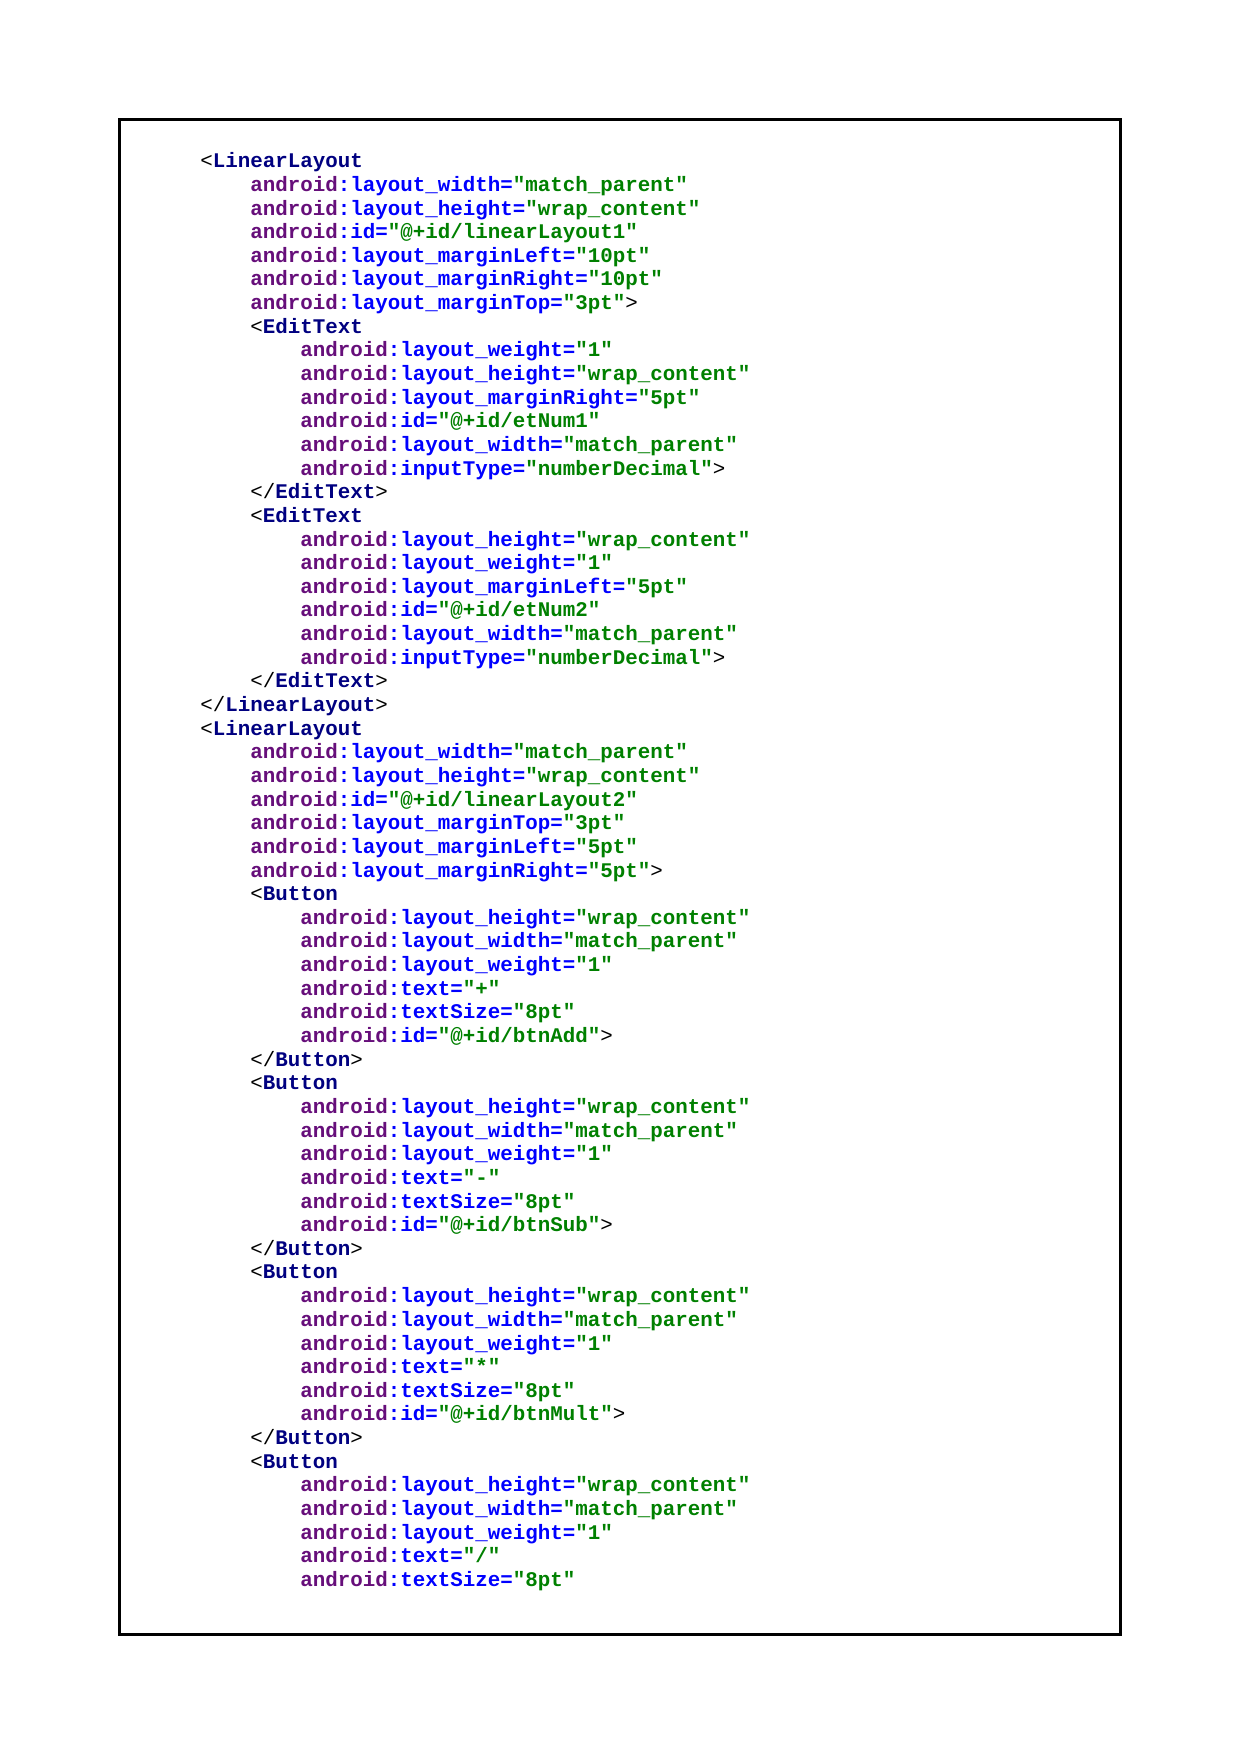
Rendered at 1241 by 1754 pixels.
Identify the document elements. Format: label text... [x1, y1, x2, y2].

text <Button [150, 883, 1090, 907]
text android:layout_marginRight="5pt" [150, 387, 1090, 410]
text android:layout_marginTop="3pt"> [150, 292, 1090, 316]
text android:layout_marginTop="3pt" [150, 812, 1090, 836]
text android:id="@+id/btnSub"> [150, 1214, 1090, 1238]
text android:layout_height="wrap_content" [150, 907, 1090, 931]
text android:inputType="numberDecimal"> [150, 647, 1090, 670]
text </EditText> [150, 670, 1090, 694]
text android:layout_width="match_parent" [150, 741, 1090, 765]
text android:layout_marginLeft="10pt" [150, 245, 1090, 268]
text <EditText [150, 316, 1090, 339]
text android:layout_width="match_parent" [150, 1120, 1090, 1143]
text android:text="*" [150, 1356, 1090, 1380]
text android:id="@+id/etNum2" [150, 599, 1090, 623]
text android:textSize="8pt" [150, 1191, 1090, 1214]
text android:text="/" [150, 1545, 1090, 1569]
text <LinearLayout [150, 150, 1090, 174]
text </Button> [150, 1049, 1090, 1072]
text </Button> [150, 1427, 1090, 1451]
text </Button> [150, 1238, 1090, 1262]
text android:layout_height="wrap_content" [150, 765, 1090, 789]
text android:layout_height="wrap_content" [150, 1474, 1090, 1498]
text android:layout_width="match_parent" [150, 1309, 1090, 1332]
text android:textSize="8pt" [150, 1001, 1090, 1025]
text <Button [150, 1072, 1090, 1096]
text android:layout_width="match_parent" [150, 434, 1090, 458]
text android:layout_marginLeft="5pt" [150, 576, 1090, 599]
text android:id="@+id/btnAdd"> [150, 1025, 1090, 1049]
text android:layout_marginLeft="5pt" [150, 836, 1090, 859]
text android:layout_width="match_parent" [150, 174, 1090, 197]
text <Button [150, 1451, 1090, 1474]
text android:layout_width="match_parent" [150, 1498, 1090, 1522]
text android:layout_height="wrap_content" [150, 1285, 1090, 1309]
text android:layout_weight="1" [150, 1332, 1090, 1356]
text android:text="+" [150, 978, 1090, 1001]
text android:layout_height="wrap_content" [150, 197, 1090, 221]
text android:layout_marginRight="5pt"> [150, 859, 1090, 883]
text android:layout_height="wrap_content" [150, 1096, 1090, 1120]
text android:id="@+id/linearLayout1" [150, 221, 1090, 245]
text android:layout_weight="1" [150, 1522, 1090, 1545]
text android:id="@+id/linearLayout2" [150, 789, 1090, 812]
text android:id="@+id/etNum1" [150, 410, 1090, 434]
text </LinearLayout> [150, 694, 1090, 718]
text android:layout_width="match_parent" [150, 931, 1090, 954]
text android:layout_height="wrap_content" [150, 528, 1090, 552]
text </EditText> [150, 481, 1090, 505]
text android:layout_weight="1" [150, 552, 1090, 576]
text android:textSize="8pt" [150, 1380, 1090, 1403]
text android:layout_weight="1" [150, 954, 1090, 978]
text android:id="@+id/btnMult"> [150, 1403, 1090, 1427]
text android:layout_width="match_parent" [150, 623, 1090, 647]
text android:layout_weight="1" [150, 339, 1090, 363]
text <Button [150, 1262, 1090, 1285]
text <EditText [150, 505, 1090, 528]
text android:text="-" [150, 1167, 1090, 1191]
text android:layout_marginRight="10pt" [150, 268, 1090, 292]
text <LinearLayout [150, 718, 1090, 741]
text android:inputType="numberDecimal"> [150, 458, 1090, 481]
text android:layout_height="wrap_content" [150, 363, 1090, 387]
text android:layout_weight="1" [150, 1143, 1090, 1167]
text android:textSize="8pt" [150, 1569, 1090, 1593]
